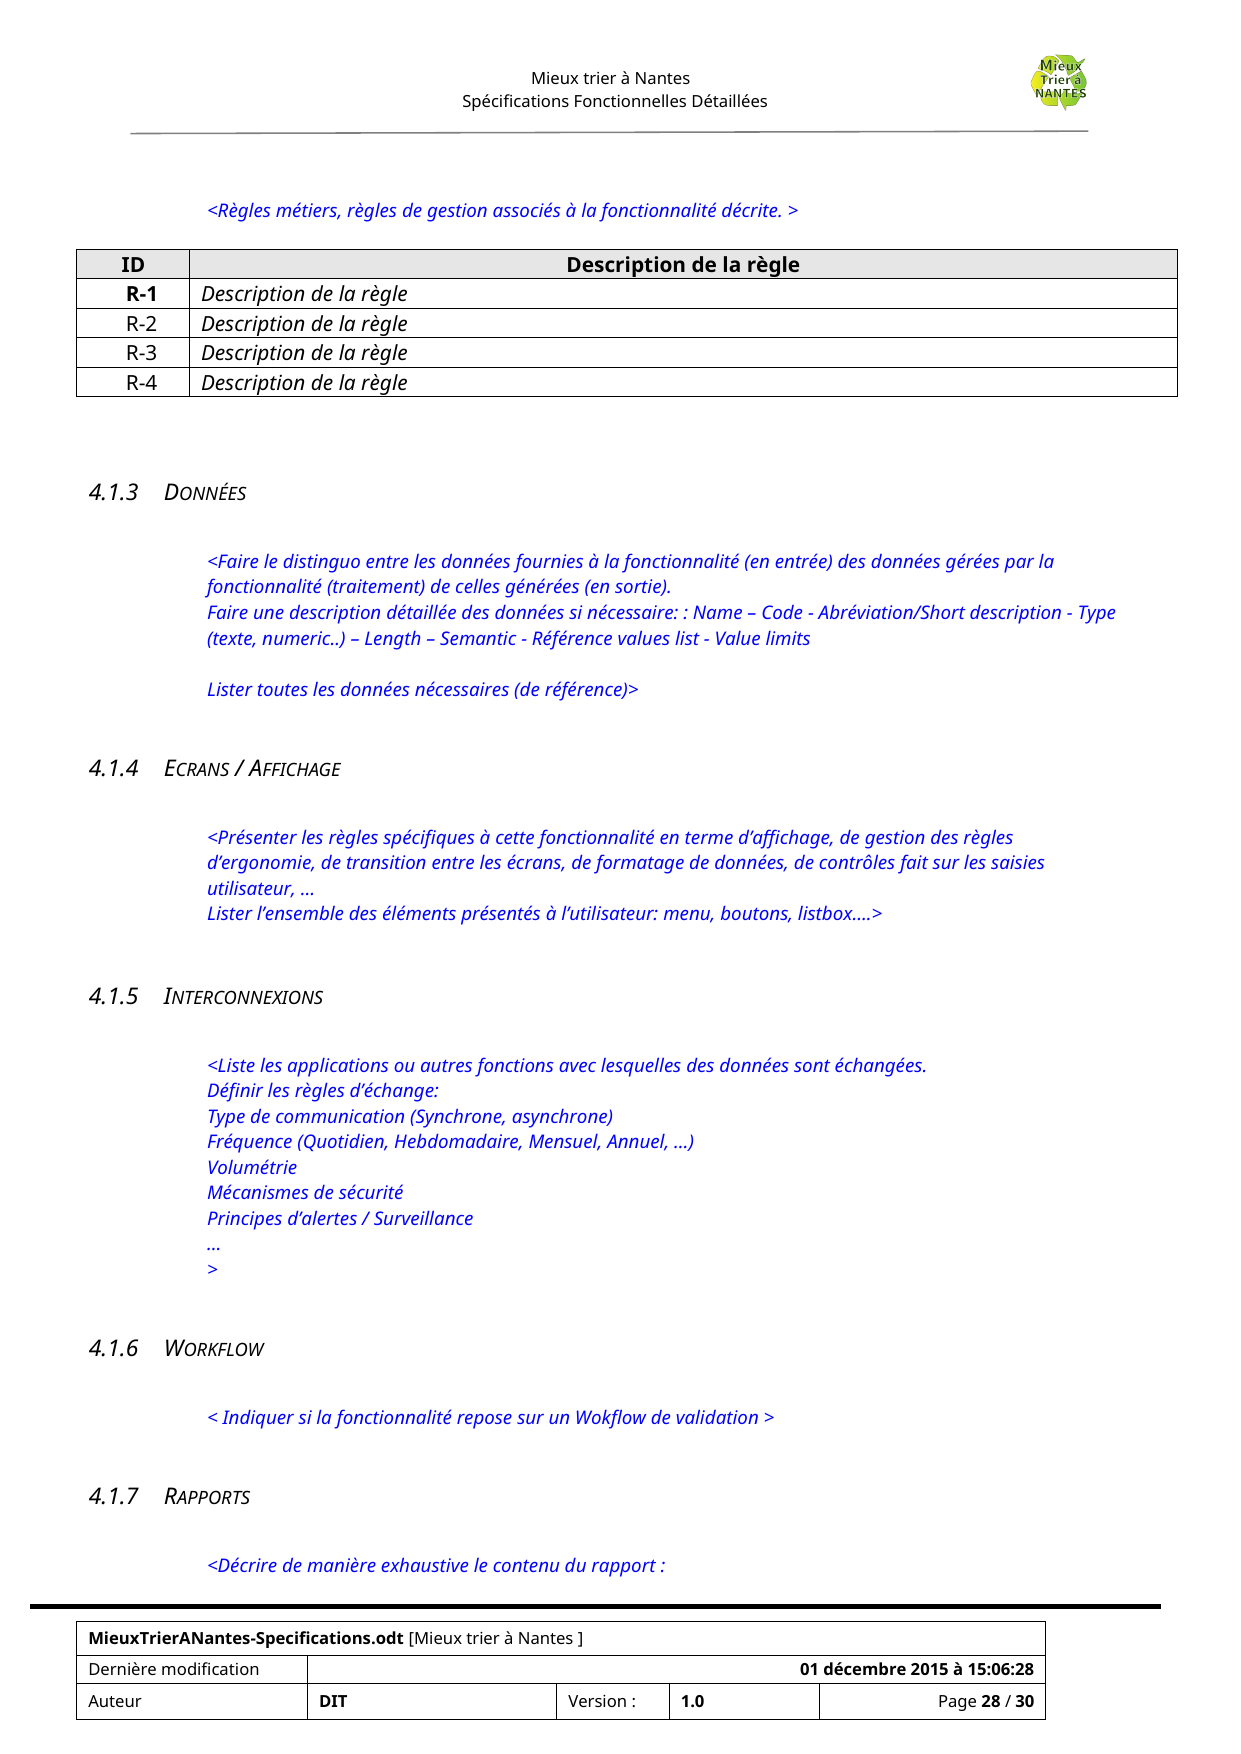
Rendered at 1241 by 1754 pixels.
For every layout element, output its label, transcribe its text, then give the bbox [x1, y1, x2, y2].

text Type de communication (Synchrone, asynchrone) [207, 1103, 1124, 1128]
table_cell Description de la règle [190, 279, 1177, 308]
text Définir les règles d’échange: [207, 1077, 1124, 1103]
text <Décrire de manière exhaustive le contenu du rapport : [207, 1552, 1124, 1578]
text Fréquence (Quotidien, Hebdomadaire, Mensuel, Annuel, …) [207, 1128, 1124, 1154]
subtitle Ecrans / Affichage [89, 752, 1137, 783]
text Mécanismes de sécurité [207, 1179, 1124, 1205]
table_cell [77, 338, 189, 367]
table_cell [77, 309, 189, 337]
table_cell [77, 368, 189, 396]
subtitle Interconnexions [89, 980, 1137, 1011]
table_header Description de la règle [190, 250, 1177, 278]
text > [207, 1256, 1124, 1282]
picture [1029, 52, 1089, 112]
table_header ID [77, 250, 189, 278]
subtitle Workflow [89, 1332, 1137, 1363]
text <Règles métiers, règles de gestion associés à la fonctionnalité décrite. > [207, 198, 1124, 223]
text Faire une description détaillée des données si nécessaire: : Name – Code - Abréviation/Short description - Type (texte, numeric..) – Length – Semantic - Référence values list - Value limits [207, 599, 1124, 650]
text < Indiquer si la fonctionnalité repose sur un Wokflow de validation > [207, 1404, 1124, 1430]
text <Présenter les règles spécifiques à cette fonctionnalité en terme d’affichage, de gestion des règles d’ergonomie, de transition entre les écrans, de formatage de données, de contrôles fait sur les saisies utilisateur, … [207, 824, 1124, 901]
subtitle Rapports [89, 1480, 1137, 1512]
text Volumétrie [207, 1154, 1124, 1179]
text <Liste les applications ou autres fonctions avec lesquelles des données sont échangées. [207, 1052, 1124, 1077]
text Lister toutes les données nécessaires (de référence)> [207, 676, 1124, 701]
text Lister l’ensemble des éléments présentés à l’utilisateur: menu, boutons, listbox….> [207, 901, 1124, 926]
subtitle Données [89, 476, 1137, 507]
text … [207, 1231, 1124, 1256]
text Principes d’alertes / Surveillance [207, 1205, 1124, 1231]
table_cell Description de la règle [190, 338, 1177, 367]
table_cell Description de la règle [190, 309, 1177, 337]
table_cell [77, 279, 189, 308]
table_cell Description de la règle [190, 368, 1177, 396]
text <Faire le distinguo entre les données fournies à la fonctionnalité (en entrée) des données gérées par la fonctionnalité (traitement) de celles générées (en sortie). [207, 548, 1124, 599]
